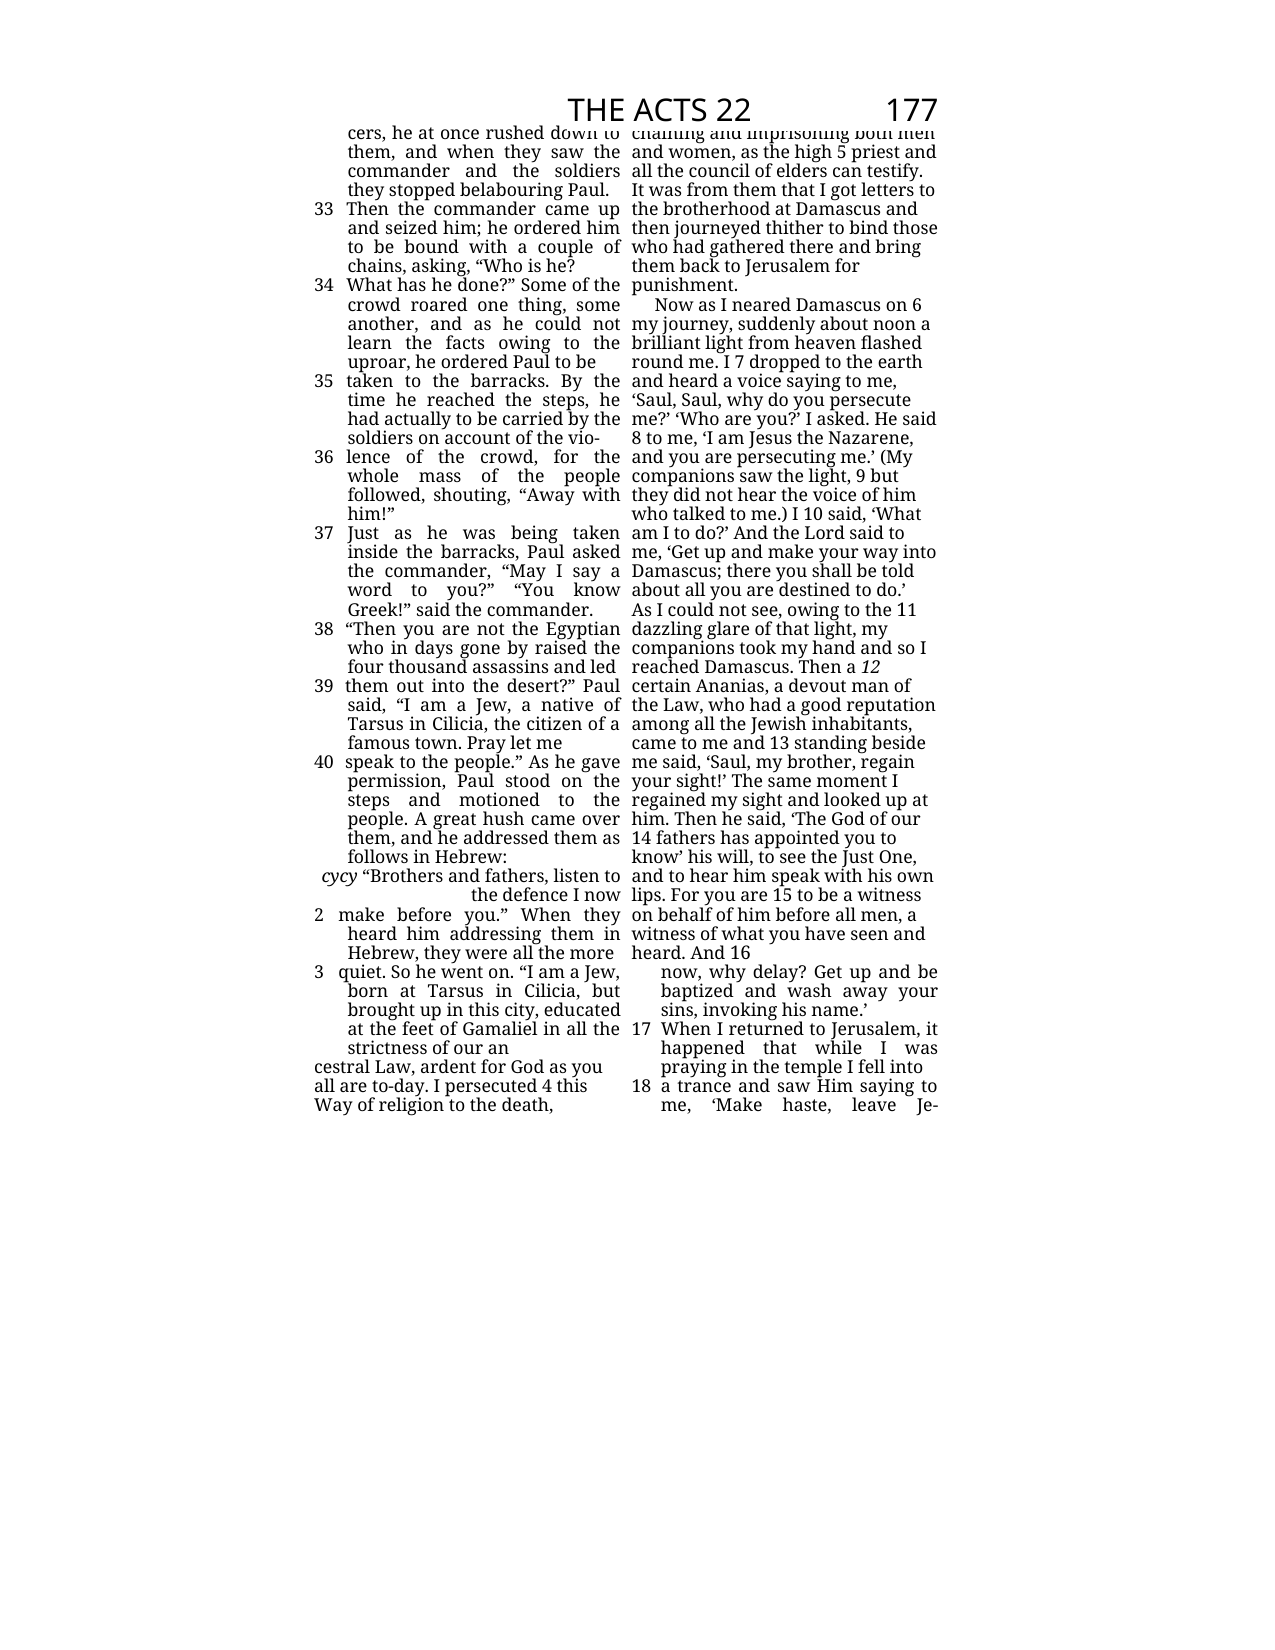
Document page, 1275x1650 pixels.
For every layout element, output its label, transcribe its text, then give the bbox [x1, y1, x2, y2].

text cycy “Brothers and fathers, listen to the defence I now [314, 868, 621, 906]
list a trance and saw Him saying to me, ‘Make haste, leave Je­ [631, 1077, 938, 1115]
text Now as I neared Damascus on 6 my journey, suddenly about noon a brilliant light from heaven flashed round me. I 7 dropped to the earth and heard a voice saying to me, ‘Saul, Saul, why do you persecute me?’ ‘Who are you?’ I asked. He said 8 to me, ‘I am Jesus the Nazarene, and you are persecuting me.’ (My companions saw the light, 9 but they did not hear the voice of him who talked to me.) I 10 said, ‘What am I to do?’ And the Lord said to me, ‘Get up and make your way into Da­mascus; there you shall be told about all you are destined to do.’ [631, 296, 938, 601]
list them out into the desert?” Paul said, “I am a Jew, a native of Tarsus in Cilicia, the citizen of a famous town. Pray let me [314, 677, 621, 753]
text now, why delay? Get up and be baptized and wash away your sins, invoking his name.’ [661, 963, 938, 1020]
list Just as he was being taken inside the barracks, Paul asked the commander, “May I say a word to you?” “You know Greek!” said the commander. [314, 524, 621, 620]
list make before you.” When they heard him addressing them in Hebrew, they were all the more [314, 906, 621, 963]
list cers, he at once rushed down to them, and when they saw the commander and the soldiers they stopped belabouring Paul. [314, 124, 621, 200]
list lence of the crowd, for the whole mass of the people followed, shouting, “Away with him!” [314, 448, 621, 524]
list What has he done?” Some of the crowd roared one thing, some another, and as he could not learn the facts owing to the uproar, he ordered Paul to be [314, 277, 621, 372]
text As I could not see, owing to the 11 dazzling glare of that light, my companions took my hand and so I reached Damascus. Then a 12 certain Ananias, a devout man of the Law, who had a good reputation among all the Jewish inhabitants, came to me and 13 standing beside me said, ‘Saul, my brother, regain your sight!’ The same moment I regained my sight and looked up at him. Then he said, ‘The God of our 14 fathers has appointed you to know’ his will, to see the Just One, and to hear him speak with his own lips. For you are 15 to be a witness on behalf of him before all men, a witness of what you have seen and heard. And 16 [631, 601, 938, 963]
list speak to the people.” As he gave permission, Paul stood on the steps and motioned to the people. A great hush came over them, and he addressed them as follows in Hebrew: [314, 753, 621, 868]
list Then the commander came up and seized him; he ordered him to be bound with a couple of chains, asking, “Who is he? [314, 200, 621, 277]
text cestral Law, ardent for God as you all are to-day. I persecuted 4 this Way of religion to the death, [314, 1058, 621, 1115]
text chaining and imprisoning both men and women, as the high 5 priest and all the council of elders can testify. It was from them that I got letters to the brotherhood at Damascus and then journeyed thither to bind those who had gathered there and bring them back to Jerusa­lem for punishment. [631, 131, 938, 296]
list When I returned to Jerusalem, it happened that while I was praying in the temple I fell into [631, 1020, 938, 1077]
list “Then you are not the Egyptian who in days gone by raised the four thousand assassins and led [314, 620, 621, 677]
list quiet. So he went on. “I am a Jew, born at Tarsus in Cilicia, but brought up in this city, edu­cated at the feet of Gamaliel in all the strictness of our an­ [314, 963, 621, 1058]
list taken to the barracks. By the time he reached the steps, he had actually to be carried by the soldiers on account of the vio- [314, 372, 621, 448]
